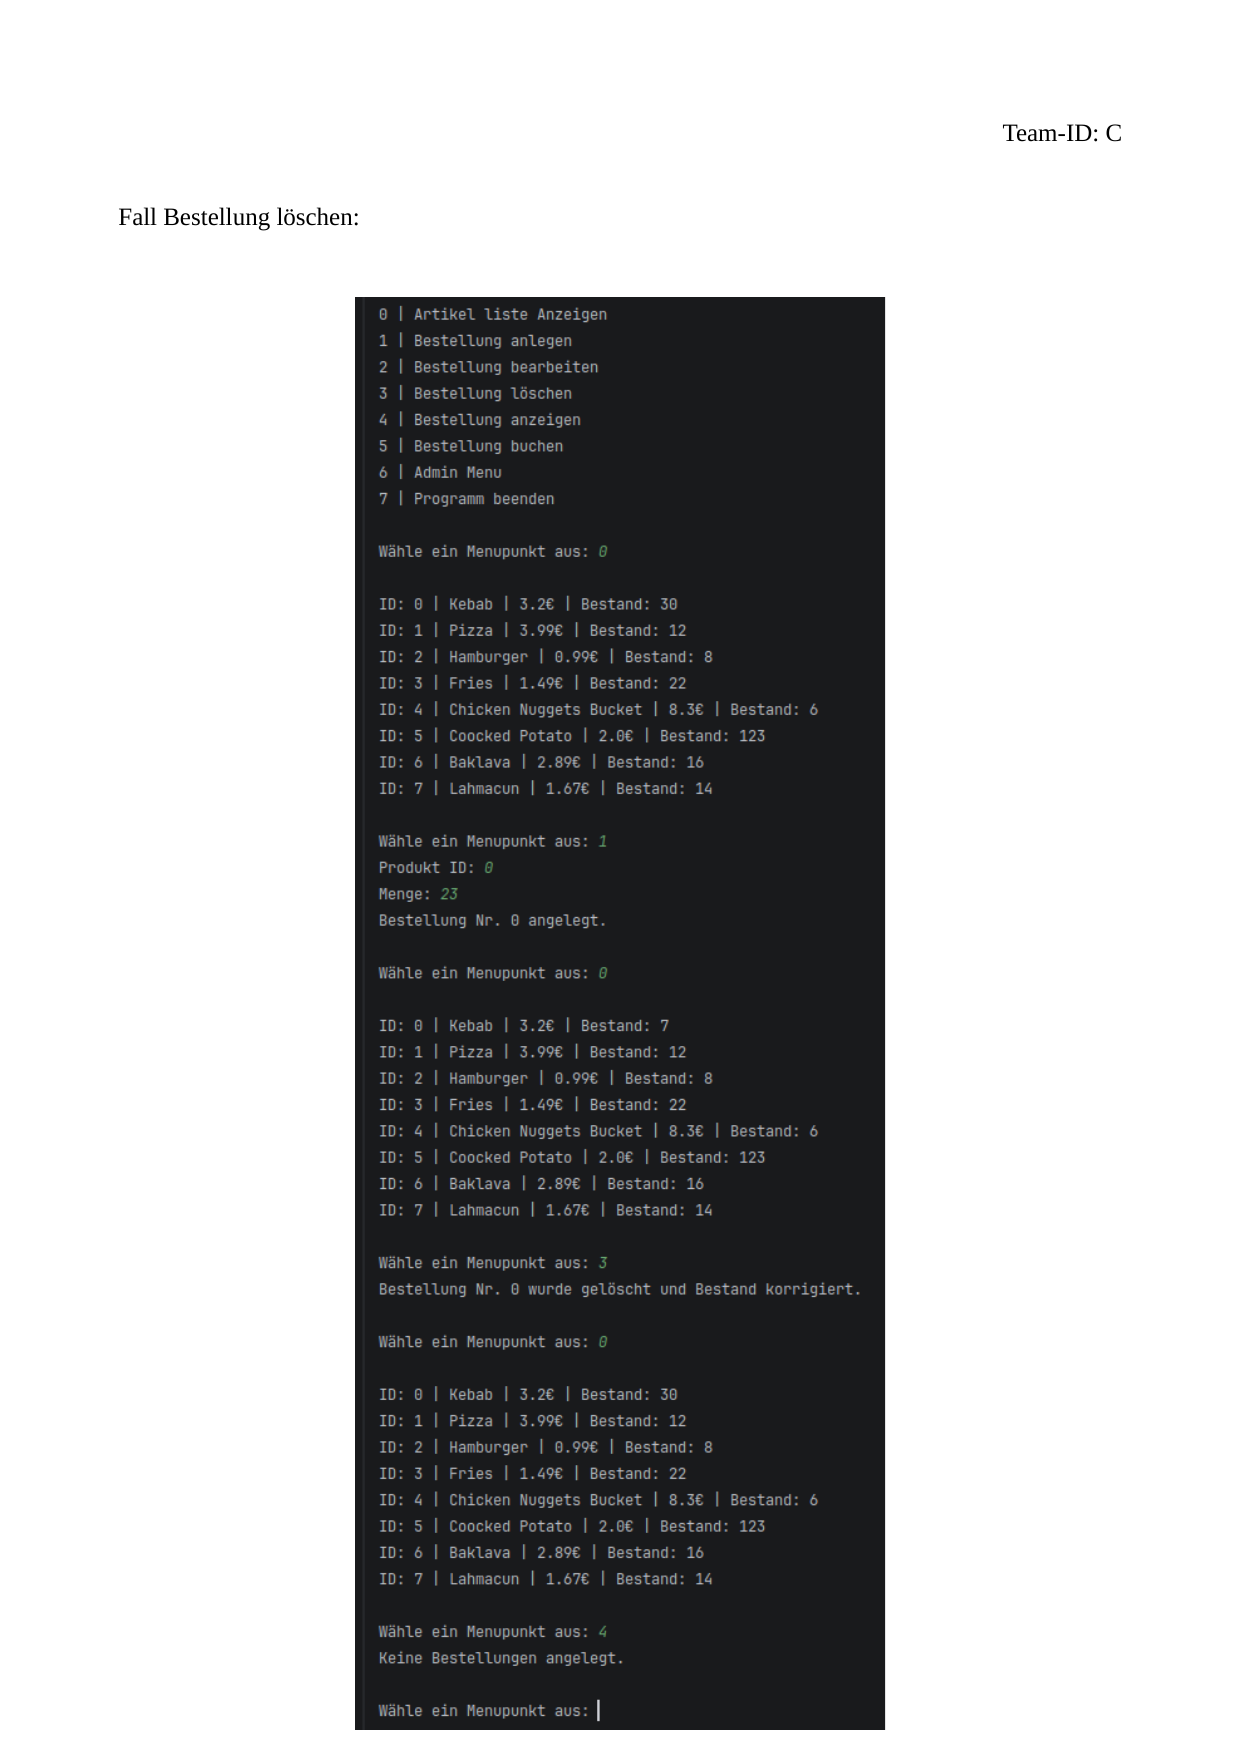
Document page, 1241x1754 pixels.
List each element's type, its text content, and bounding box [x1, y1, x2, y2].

picture [355, 297, 886, 1730]
text Fall Bestellung löschen: [118, 202, 1122, 231]
